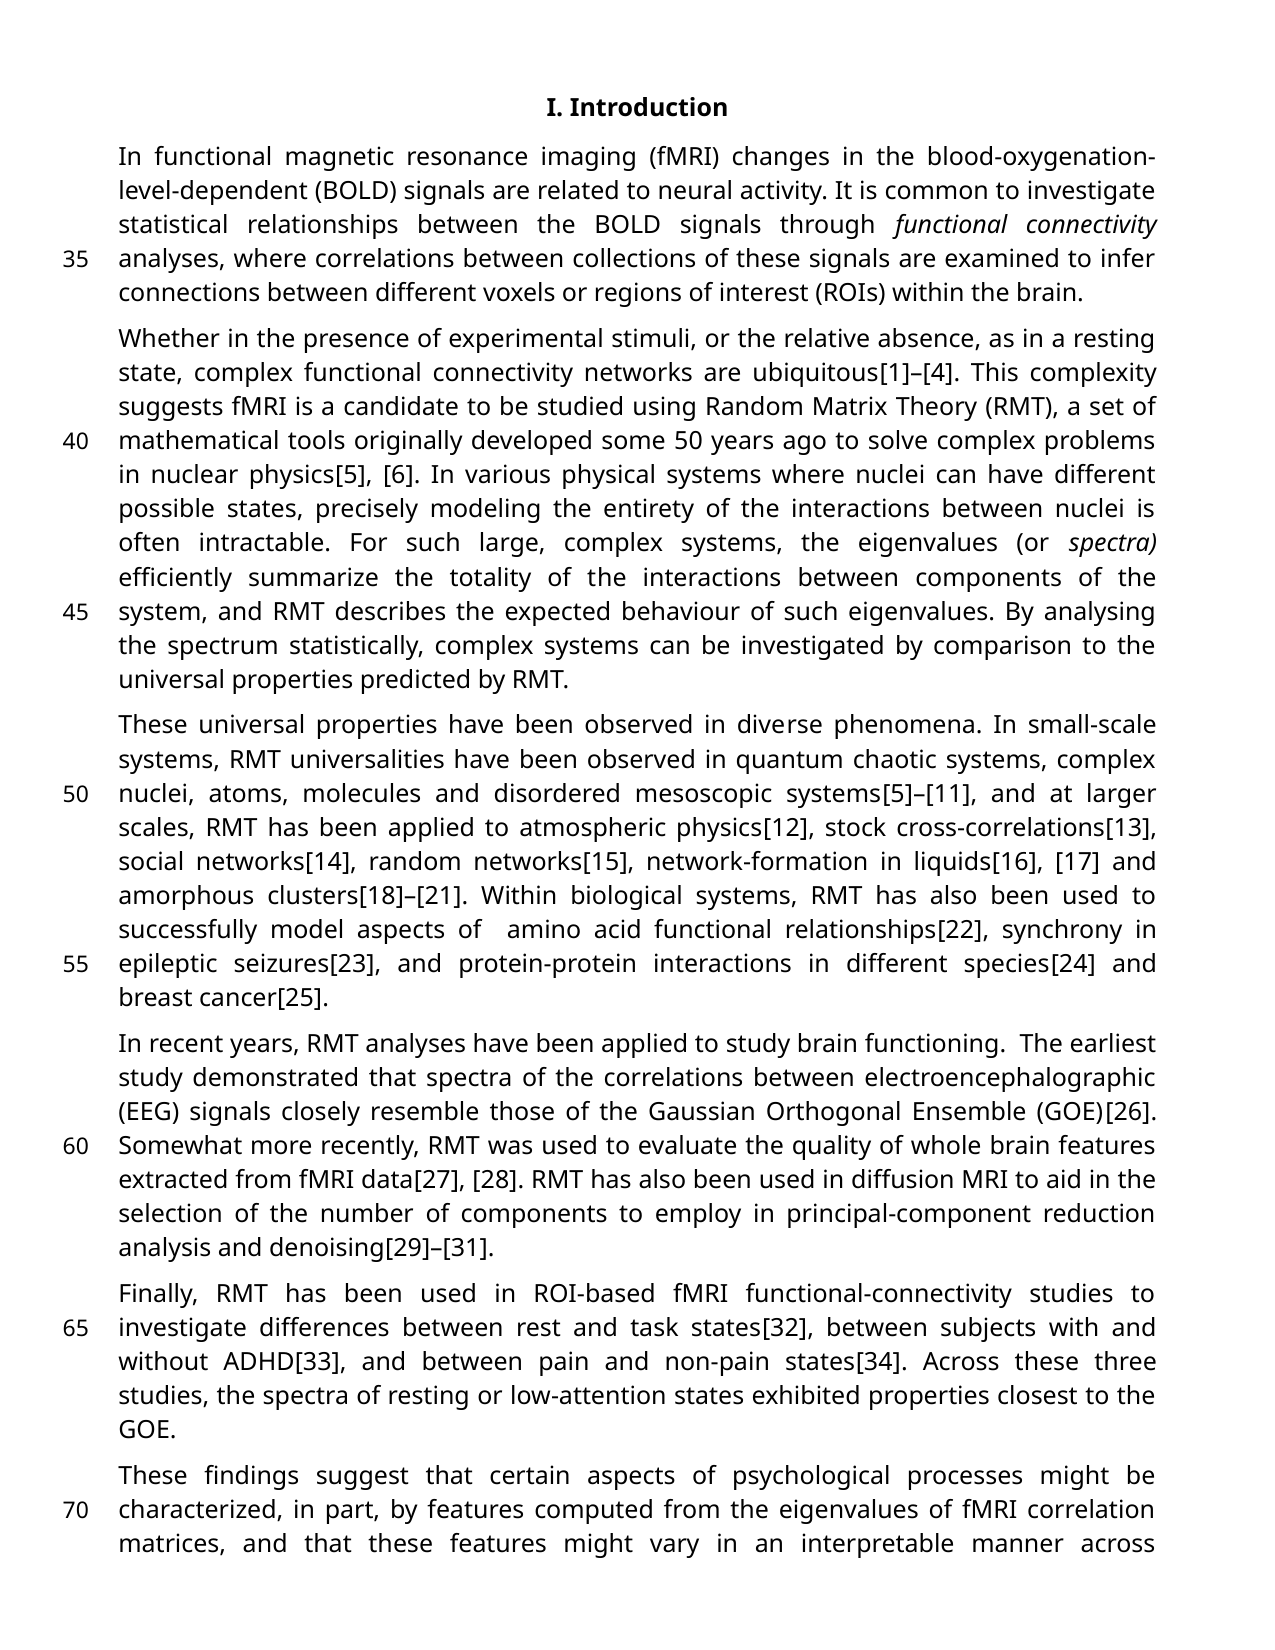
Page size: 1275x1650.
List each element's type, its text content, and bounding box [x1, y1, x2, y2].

text Finally, RMT has been used in ROI-based fMRI functional-connectivity studies to investigate differences between rest and task states[32], between subjects with and without ADHD[33], and between pain and non-pain states[34]. Across these three studies, the spectra of resting or low-attention states exhibited properties closest to the GOE. [118, 1276, 1157, 1446]
text In functional magnetic resonance imaging (fMRI) changes in the blood-oxygenation-level-dependent (BOLD) signals are related to neural activity. It is common to investigate statistical relationships between the BOLD signals through functional connectivity analyses, where correlations between collections of these signals are examined to infer connections between different voxels or regions of interest (ROIs) within the brain. [118, 139, 1157, 309]
text These findings suggest that certain aspects of psychological processes might be characterized, in part, by features computed from the eigenvalues of fMRI correlation matrices, and that these features might vary in an interpretable manner across [118, 1458, 1157, 1560]
text In recent years, RMT analyses have been applied to study brain functioning. The earliest study demonstrated that spectra of the correlations between electroencephalographic (EEG) signals closely resemble those of the Gaussian Orthogonal Ensemble (GOE)[26]. Somewhat more recently, RMT was used to evaluate the quality of whole brain features extracted from fMRI data[27], [28]. RMT has also been used in diffusion MRI to aid in the selection of the number of components to employ in principal-component reduction analysis and denoising[29]–[31]. [118, 1026, 1157, 1264]
text Whether in the presence of experimental stimuli, or the relative absence, as in a resting state, complex functional connectivity networks are ubiquitous[1]–[4]. This complexity suggests fMRI is a candidate to be studied using Random Matrix Theory (RMT), a set of mathematical tools originally developed some 50 years ago to solve complex problems in nuclear physics[5], [6]. In various physical systems where nuclei can have different possible states, precisely modeling the entirety of the interactions between nuclei is often intractable. For such large, complex systems, the eigenvalues (or spectra) efficiently summarize the totality of the interactions between components of the system, and RMT describes the expected behaviour of such eigenvalues. By analysing the spectrum statistically, complex systems can be investigated by comparison to the universal properties predicted by RMT. [118, 321, 1157, 695]
text These universal properties have been observed in diverse phenomena. In small-scale systems, RMT universalities have been observed in quantum chaotic systems, complex nuclei, atoms, molecules and disordered mesoscopic systems[5]–[11], and at larger scales, RMT has been applied to atmospheric physics[12], stock cross-correlations[13], social networks[14], random networks[15], network-formation in liquids[16], [17] and amorphous clusters[18]–[21]. Within biological systems, RMT has also been used to successfully model aspects of amino acid functional relationships[22], synchrony in epileptic seizures[23], and protein-protein interactions in different species[24] and breast cancer[25]. [118, 707, 1157, 1014]
subtitle I. Introduction [118, 90, 1157, 124]
